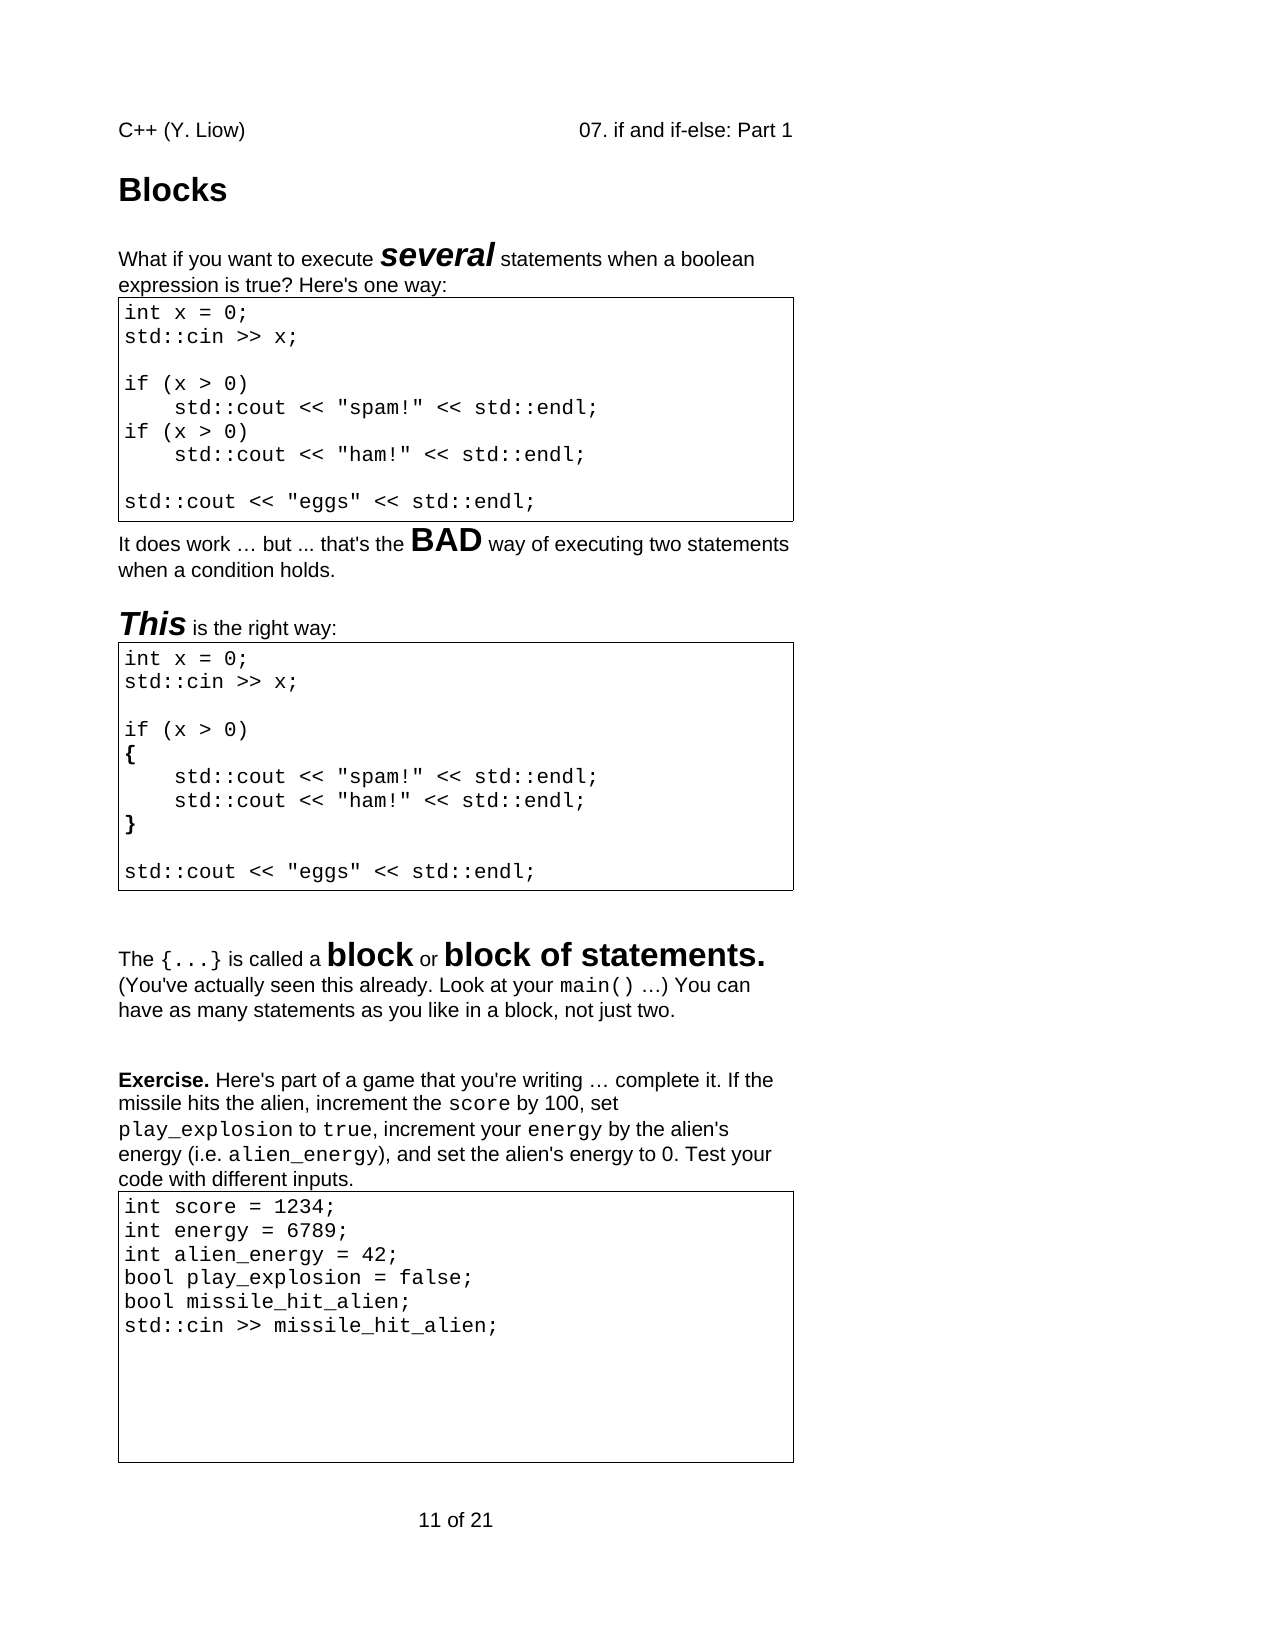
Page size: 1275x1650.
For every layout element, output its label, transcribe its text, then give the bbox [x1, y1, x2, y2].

text It does work … but ... that's the BAD way of executing two statements when a condition holds. [118, 522, 793, 582]
table_header int x = 0; std::cin >> x; if (x > 0) { std::cout << "spam!" << std::endl; std::cout << "ham!" << std::endl; } std::cout << "eggs" << std::endl; [119, 643, 793, 890]
text The {...} is called a block or block of statements. (You've actually seen this already. Look at your main() …) You can have as many statements as you like in a block, not just two. [118, 937, 793, 1022]
table_header int x = 0; std::cin >> x; if (x > 0) std::cout << "spam!" << std::endl; if (x > 0) std::cout << "ham!" << std::endl; std::cout << "eggs" << std::endl; [119, 298, 793, 521]
table_header int score = 1234; int energy = 6789; int alien_energy = 42; bool play_explosion = false; bool missile_hit_alien; std::cin >> missile_hit_alien; [119, 1192, 793, 1462]
text Blocks [118, 171, 793, 208]
text What if you want to execute several statements when a boolean expression is true? Here's one way: [118, 236, 793, 297]
text This is the right way: [118, 605, 793, 642]
text Exercise. Here's part of a game that you're writing … complete it. If the missile hits the alien, increment the score by 100, set play_explosion to true, increment your energy by the alien's energy (i.e. alien_energy), and set the alien's energy to 0. Test your code with different inputs. [118, 1069, 793, 1191]
